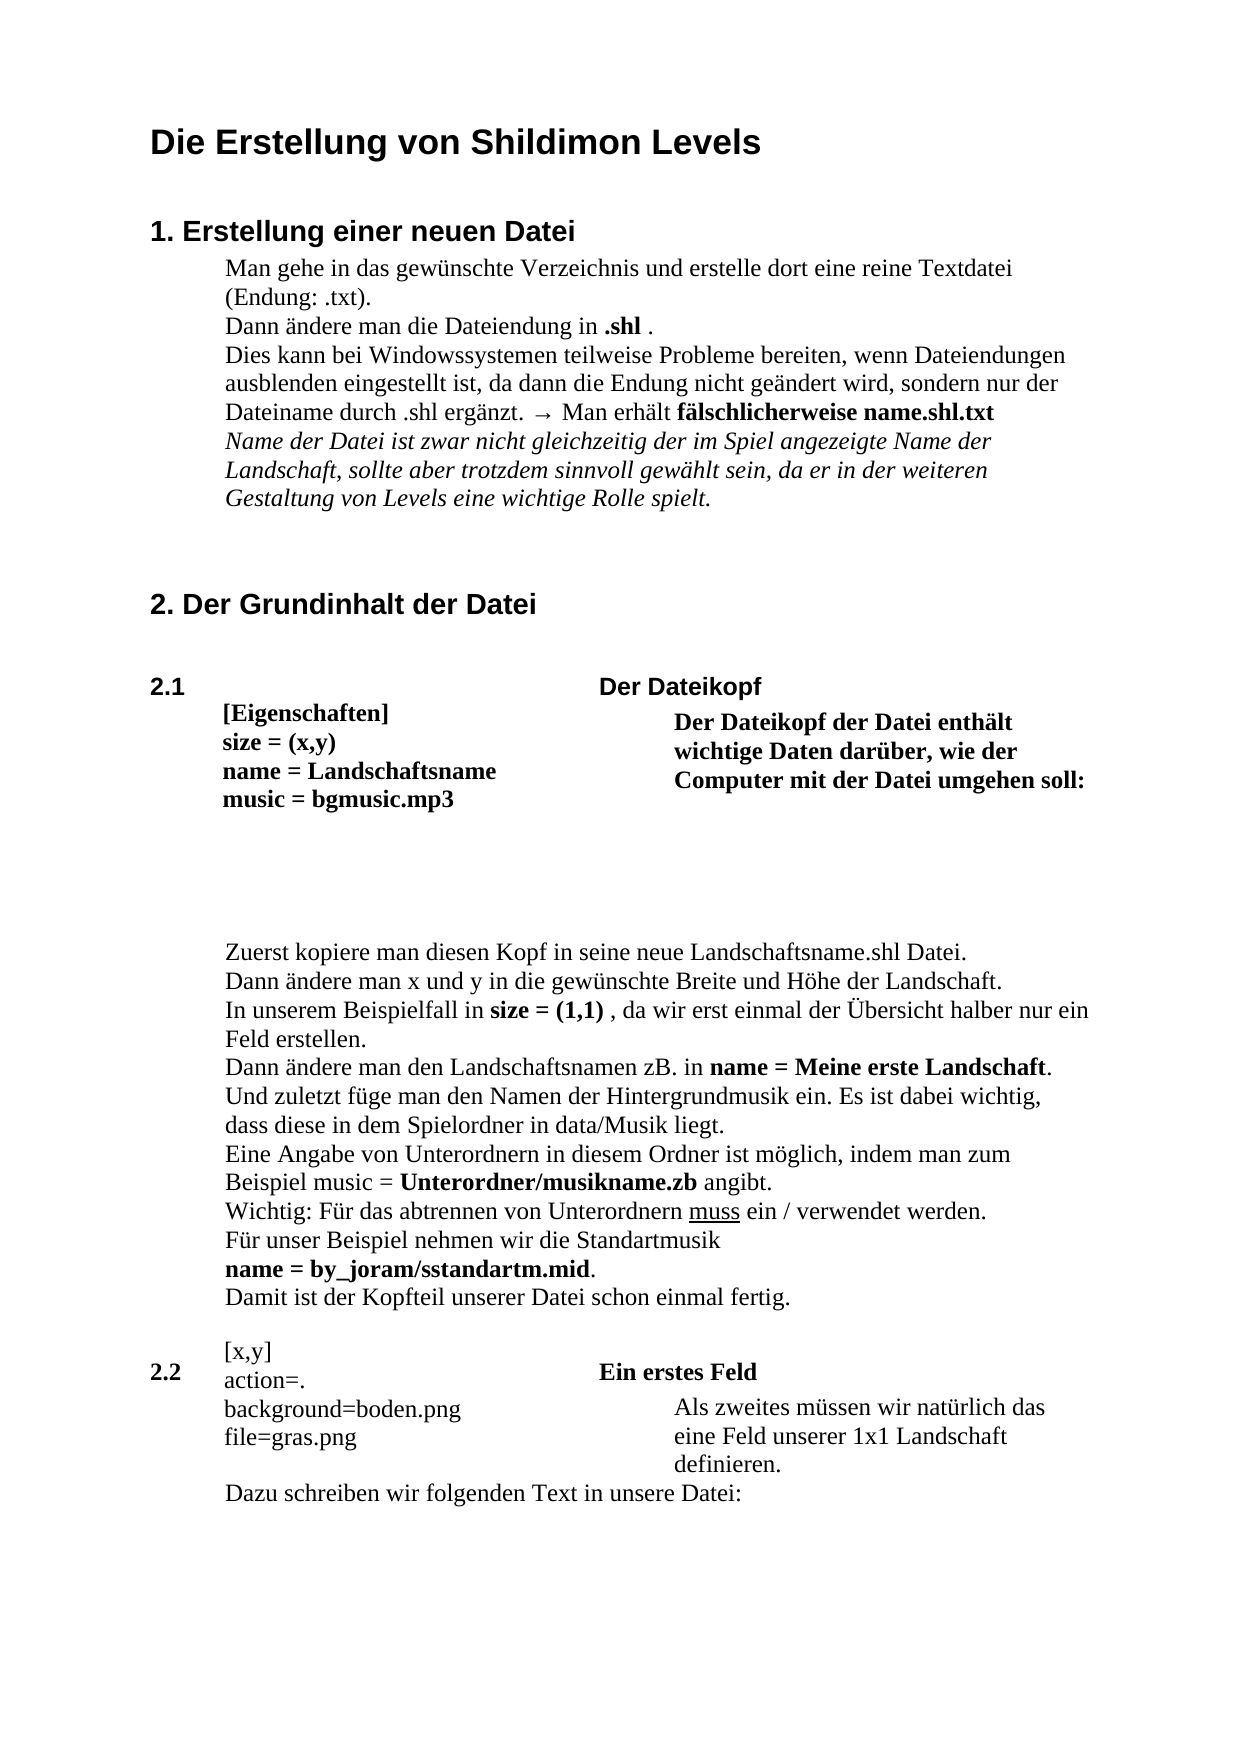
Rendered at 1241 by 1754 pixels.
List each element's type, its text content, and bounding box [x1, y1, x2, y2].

text Dies kann bei Windowssystemen teilweise Probleme bereiten, wenn Dateiendungen ausblenden eingestellt ist, da dann die Endung nicht geändert wird, sondern nur der Dateiname durch .shl ergänzt. → Man erhält fälschlicherweise name.shl.txt [225, 340, 1090, 426]
text Eine Angabe von Unterordnern in diesem Ordner ist möglich, indem man zum Beispiel music = Unterordner/musikname.zb angibt. [225, 1139, 1090, 1196]
text action=. [224, 1365, 599, 1394]
text In unserem Beispielfall in size = (1,1) , da wir erst einmal der Übersicht halber nur ein Feld erstellen. [225, 995, 1090, 1052]
subtitle 1. Erstellung einer neuen Datei [150, 214, 1090, 247]
text Zuerst kopiere man diesen Kopf in seine neue Landschaftsname.shl Datei. [225, 937, 1090, 966]
text size = (x,y) [222, 727, 599, 756]
subtitle 2. Der Grundinhalt der Datei [150, 587, 1090, 620]
text name = by_joram/sstandartm.mid. [225, 1254, 1090, 1282]
text Und zuletzt füge man den Namen der Hintergrundmusik ein. Es ist dabei wichtig, dass diese in dem Spielordner in data/Musik liegt. [225, 1081, 1090, 1139]
subtitle Ein erstes Feld [599, 1357, 1090, 1386]
text Name der Datei ist zwar nicht gleichzeitig der im Spiel angezeigte Name der Landschaft, sollte aber trotzdem sinnvoll gewählt sein, da er in der weiteren Gestaltung von Levels eine wichtige Rolle spielt. [225, 426, 1090, 512]
text Man gehe in das gewünschte Verzeichnis und erstelle dort eine reine Textdatei (Endung: .txt). [225, 253, 1090, 311]
text Der Dateikopf der Datei enthält wichtige Daten darüber, wie der Computer mit der Datei umgehen soll: [599, 707, 1090, 794]
text Dann ändere man die Dateiendung in .shl . [225, 311, 1090, 340]
subtitle Die Erstellung von Shildimon Levels [150, 121, 1090, 162]
text background=boden.png [224, 1394, 599, 1422]
text Dazu schreiben wir folgenden Text in unsere Datei: [225, 1478, 1090, 1507]
text Wichtig: Für das abtrennen von Unterordnern muss ein / verwendet werden. [225, 1196, 1090, 1225]
text Dann ändere man x und y in die gewünschte Breite und Höhe der Landschaft. [225, 966, 1090, 995]
text [x,y] [224, 1336, 599, 1365]
text music = bgmusic.mp3 [222, 784, 599, 813]
text [Eigenschaften] [222, 698, 599, 727]
text Dann ändere man den Landschaftsnamen zB. in name = Meine erste Landschaft. [225, 1052, 1090, 1081]
text Damit ist der Kopfteil unserer Datei schon einmal fertig. [225, 1282, 1090, 1311]
subtitle 2.1 Der Dateikopf [150, 672, 1090, 701]
subtitle 2.2 [150, 1357, 224, 1386]
text name = Landschaftsname [222, 756, 599, 784]
text Als zweites müssen wir natürlich das eine Feld unserer 1x1 Landschaft definieren. [225, 1392, 1090, 1478]
text Für unser Beispiel nehmen wir die Standartmusik [225, 1225, 1090, 1254]
text file=gras.png [224, 1422, 599, 1451]
